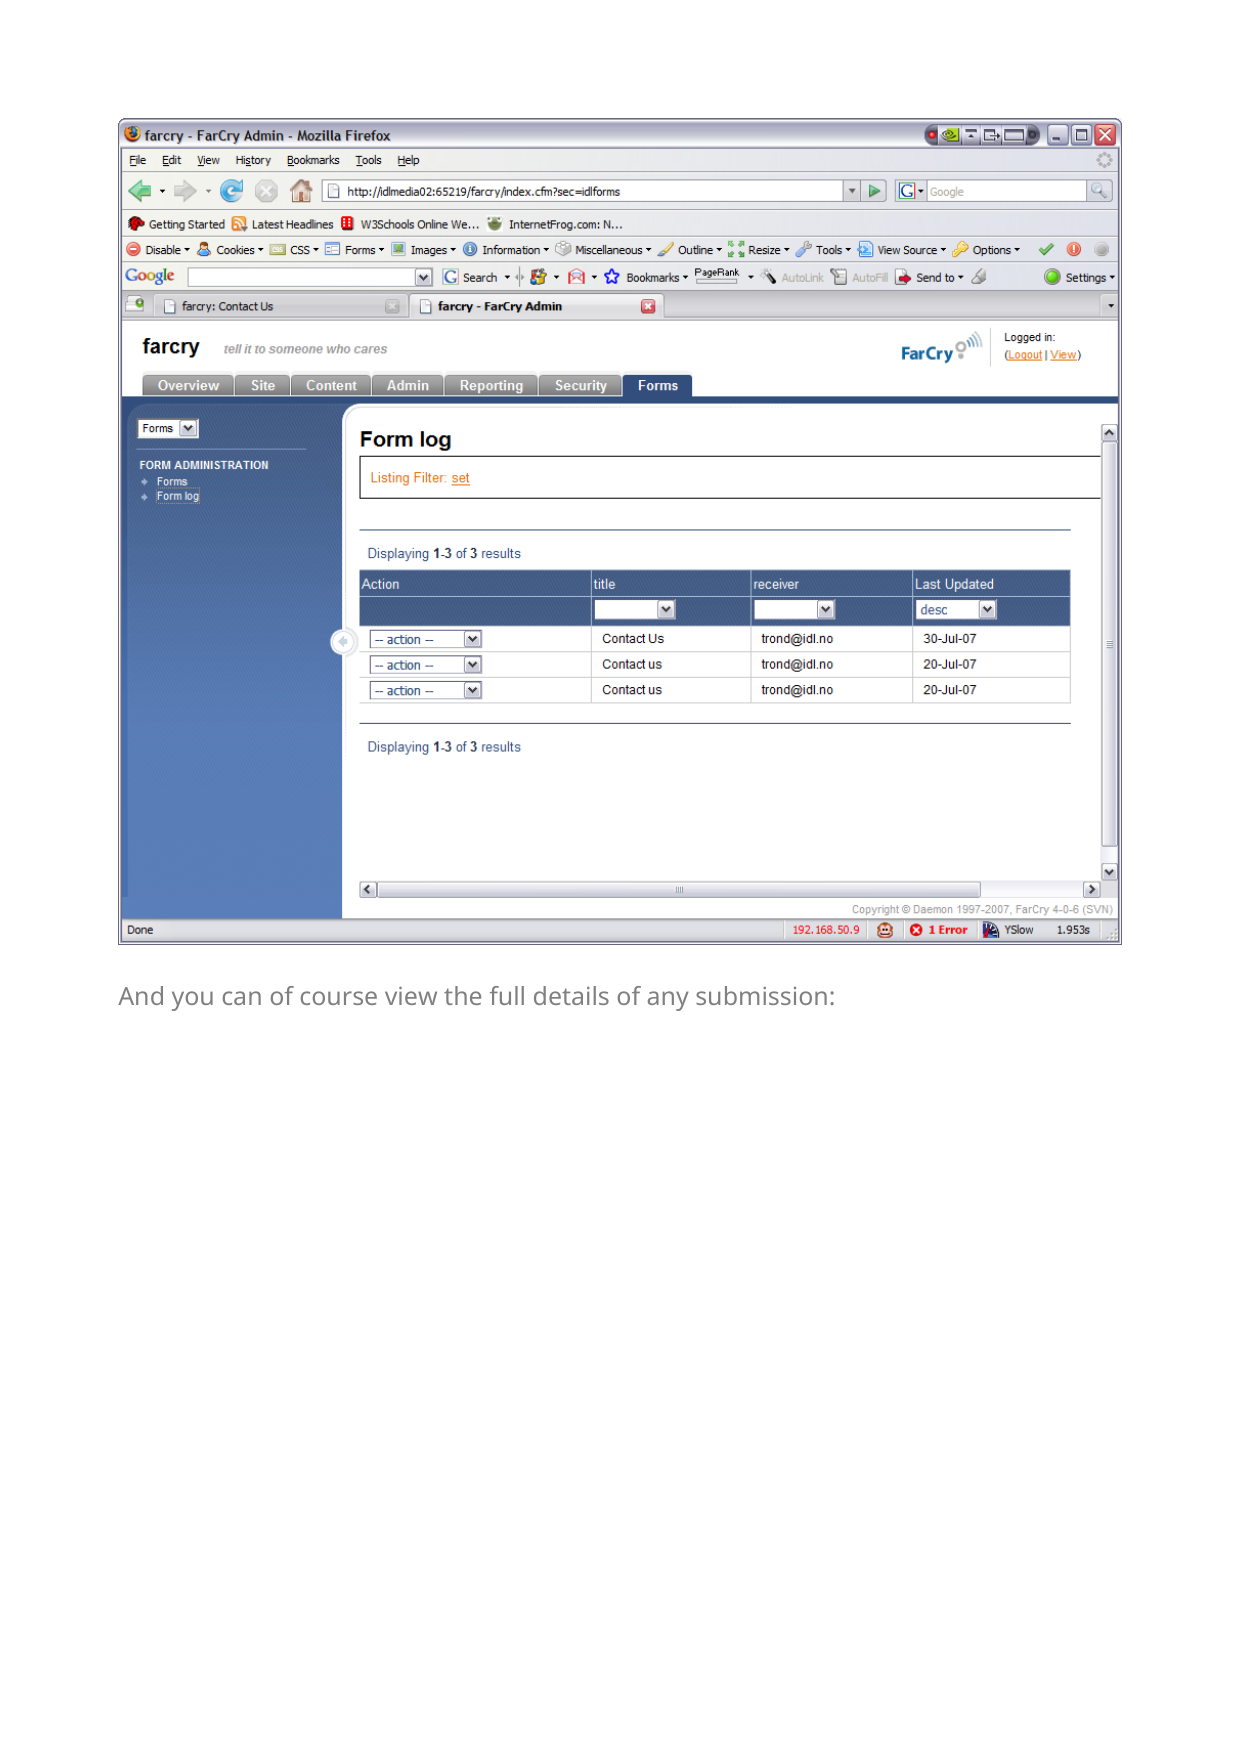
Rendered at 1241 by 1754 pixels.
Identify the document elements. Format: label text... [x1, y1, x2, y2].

picture [118, 118, 1122, 945]
text And you can of course view the full details of any submission: [118, 979, 1122, 1013]
